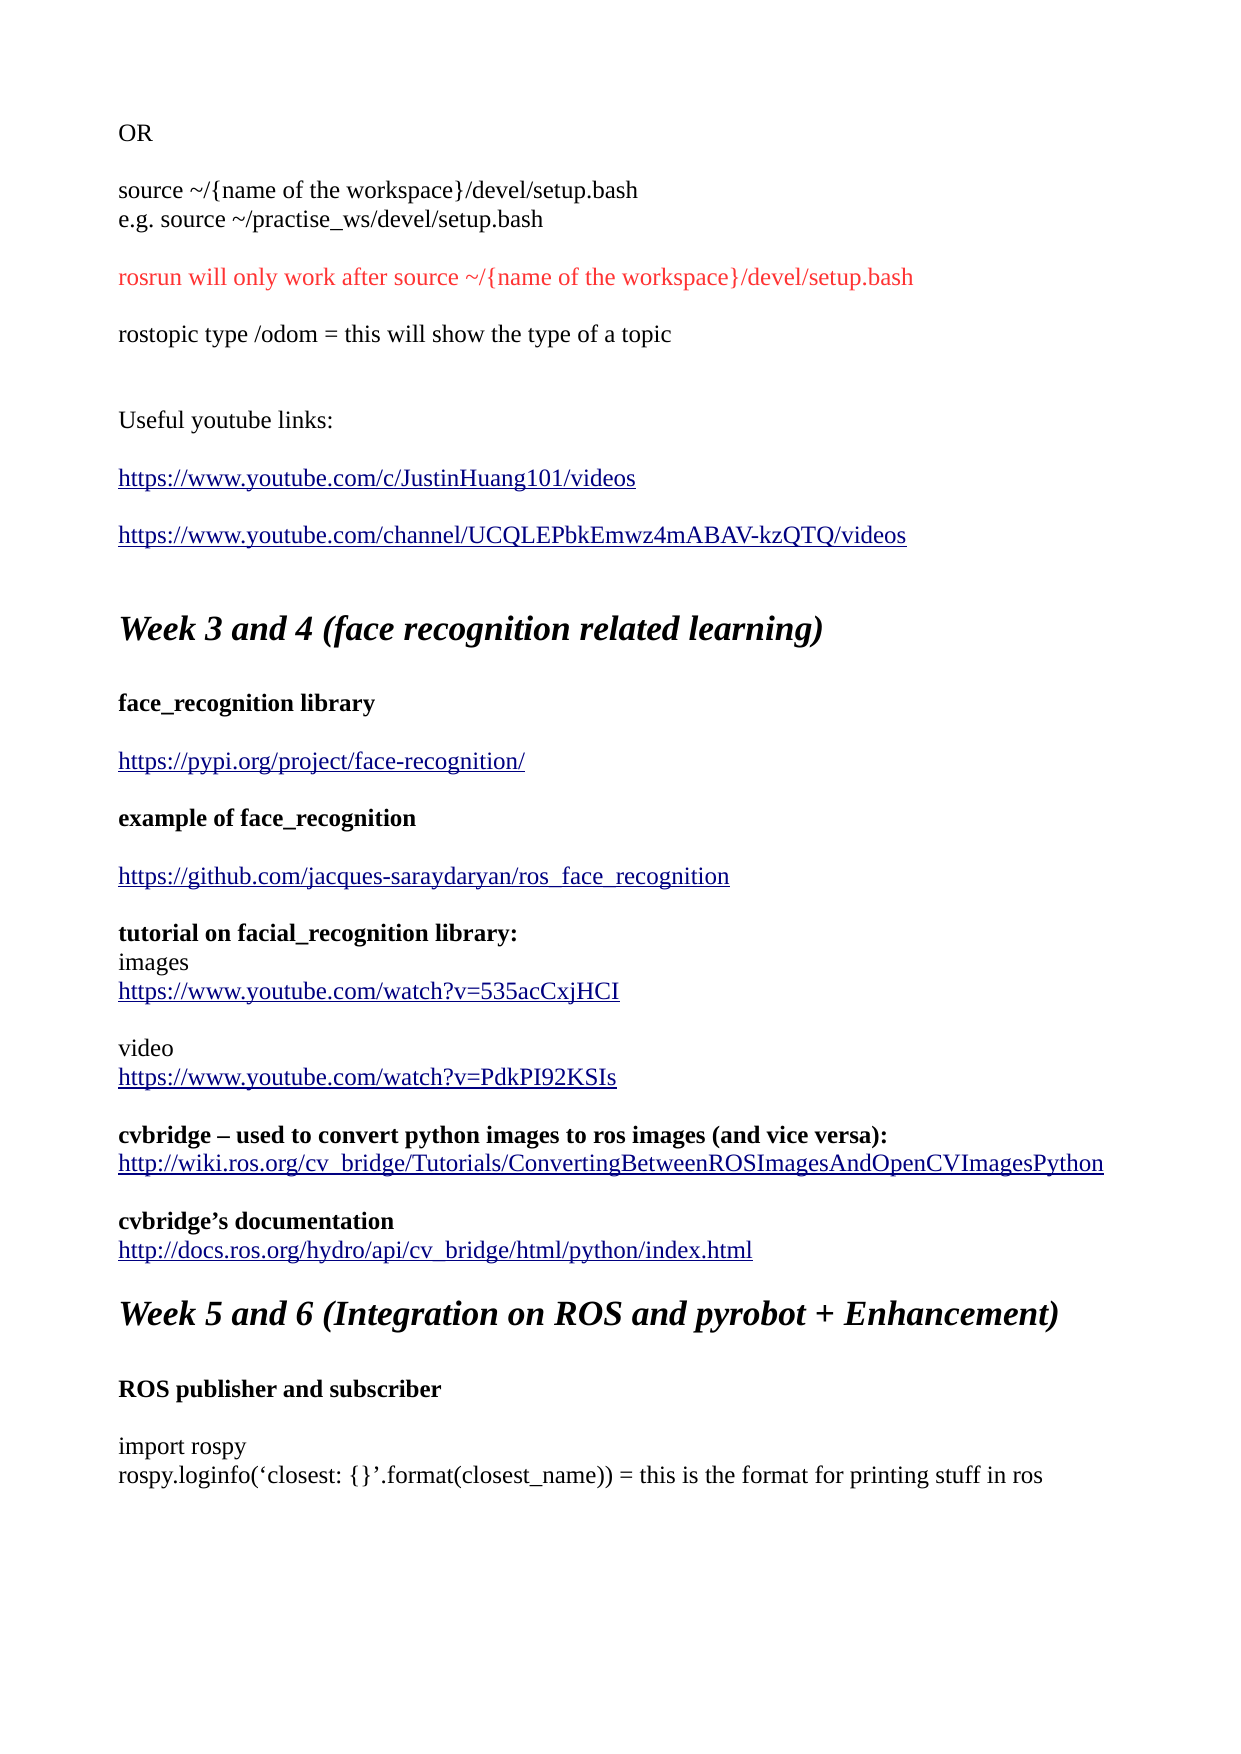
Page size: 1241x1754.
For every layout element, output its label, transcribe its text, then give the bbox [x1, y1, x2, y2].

text http://docs.ros.org/hydro/api/cv_bridge/html/python/index.html [118, 1235, 1122, 1263]
text rospy.loginfo(‘closest: {}’.format(closest_name)) = this is the format for printing stuff in ros [118, 1460, 1122, 1489]
text Week 3 and 4 (face recognition related learning) [118, 607, 1122, 648]
text video [118, 1033, 1122, 1062]
text cvbridge – used to convert python images to ros images (and vice versa): [118, 1120, 1122, 1148]
text source ~/{name of the workspace}/devel/setup.bash [118, 176, 1122, 204]
text tutorial on facial_recognition library: [118, 918, 1122, 947]
text https://www.youtube.com/c/JustinHuang101/videos [118, 463, 1122, 492]
text https://pypi.org/project/face-recognition/ [118, 746, 1122, 775]
text http://wiki.ros.org/cv_bridge/Tutorials/ConvertingBetweenROSImagesAndOpenCVImagesPython [118, 1148, 1122, 1177]
text Useful youtube links: [118, 406, 1122, 434]
text https://www.youtube.com/channel/UCQLEPbkEmwz4mABAV-kzQTQ/videos [118, 521, 1122, 549]
text rosrun will only work after source ~/{name of the workspace}/devel/setup.bash [118, 262, 1122, 291]
text import rospy [118, 1431, 1122, 1460]
text Week 5 and 6 (Integration on ROS and pyrobot + Enhancement) [118, 1292, 1122, 1333]
text rostopic type /odom = this will show the type of a topic [118, 319, 1122, 348]
text OR [118, 118, 1122, 147]
text example of face_recognition [118, 803, 1122, 832]
text images [118, 947, 1122, 976]
text https://www.youtube.com/watch?v=PdkPI92KSIs [118, 1062, 1122, 1091]
text ROS publisher and subscriber [118, 1374, 1122, 1403]
text https://github.com/jacques-saraydaryan/ros_face_recognition [118, 861, 1122, 890]
text cvbridge’s documentation [118, 1206, 1122, 1235]
text https://www.youtube.com/watch?v=535acCxjHCI [118, 976, 1122, 1005]
text face_recognition library [118, 688, 1122, 717]
text e.g. source ~/practise_ws/devel/setup.bash [118, 204, 1122, 233]
